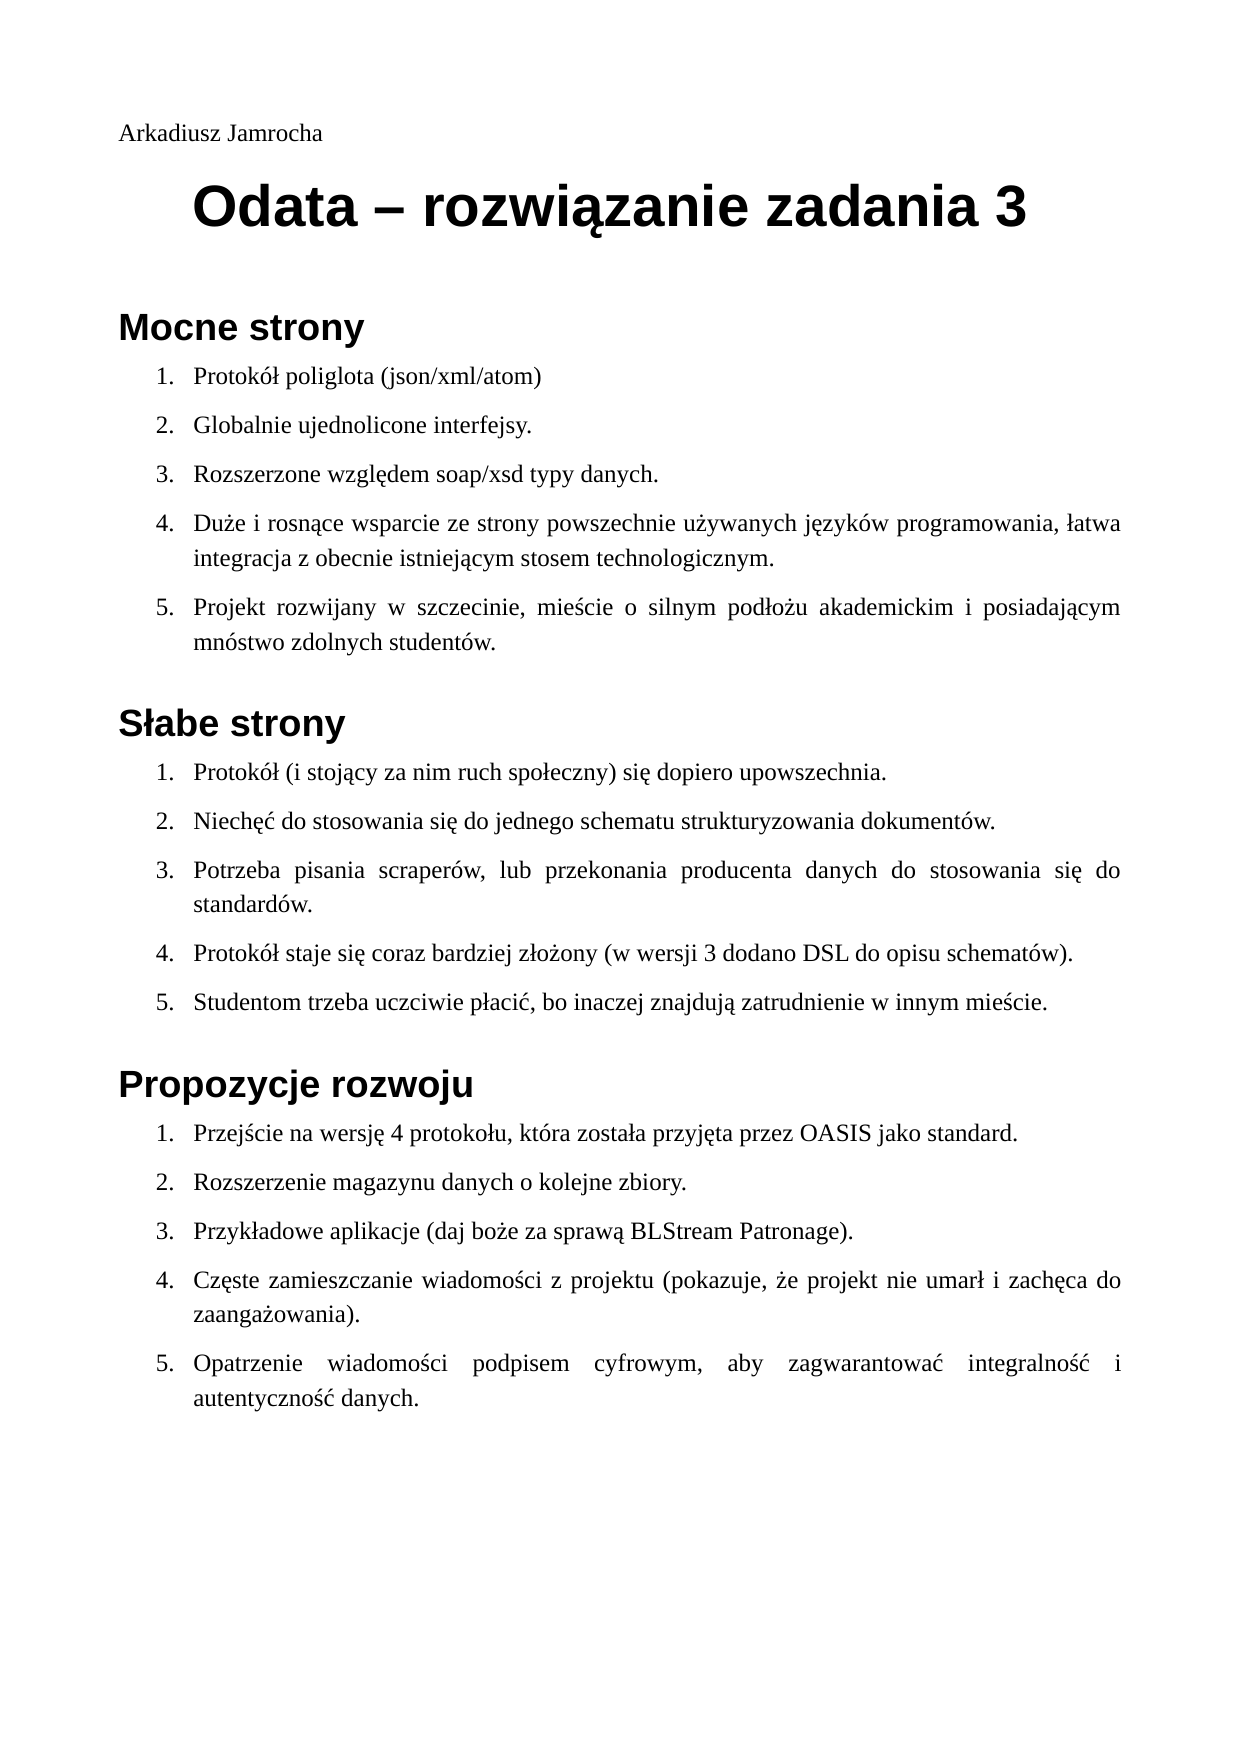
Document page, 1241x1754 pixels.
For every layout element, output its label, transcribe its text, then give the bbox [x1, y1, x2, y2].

subtitle Propozycje rozwoju [118, 1062, 1122, 1105]
list Rozszerzone względem soap/xsd typy danych. [156, 459, 1122, 488]
list Przejście na wersję 4 protokołu, która została przyjęta przez OASIS jako standard. [156, 1118, 1122, 1146]
list Przykładowe aplikacje (daj boże za sprawą BLStream Patronage). [156, 1216, 1122, 1244]
list Protokół staje się coraz bardziej złożony (w wersji 3 dodano DSL do opisu schematów). [156, 938, 1122, 967]
list Protokół poliglota (json/xml/atom) [156, 361, 1122, 390]
list Niechęć do stosowania się do jednego schematu strukturyzowania dokumentów. [156, 806, 1122, 834]
subtitle Mocne strony [118, 305, 1122, 349]
list Projekt rozwijany w szczecinie, mieście o silnym podłożu akademickim i posiadającym mnóstwo zdolnych studentów. [156, 592, 1122, 655]
list Protokół (i stojący za nim ruch społeczny) się dopiero upowszechnia. [156, 757, 1122, 786]
text Arkadiusz Jamrocha [118, 118, 1122, 147]
list Opatrzenie wiadomości podpisem cyfrowym, aby zagwarantować integralność i autentyczność danych. [156, 1348, 1122, 1412]
subtitle Słabe strony [118, 701, 1122, 744]
list Rozszerzenie magazynu danych o kolejne zbiory. [156, 1167, 1122, 1196]
list Potrzeba pisania scraperów, lub przekonania producenta danych do stosowania się do standardów. [156, 855, 1122, 918]
list Duże i rosnące wsparcie ze strony powszechnie używanych języków programowania, łatwa integracja z obecnie istniejącym stosem technologicznym. [156, 508, 1122, 572]
list Częste zamieszczanie wiadomości z projektu (pokazuje, że projekt nie umarł i zachęca do zaangażowania). [156, 1265, 1122, 1328]
list Studentom trzeba uczciwie płacić, bo inaczej znajdują zatrudnienie w innym mieście. [156, 987, 1122, 1016]
title Odata – rozwiązanie zadania 3 [118, 172, 1122, 239]
list Globalnie ujednolicone interfejsy. [156, 410, 1122, 439]
